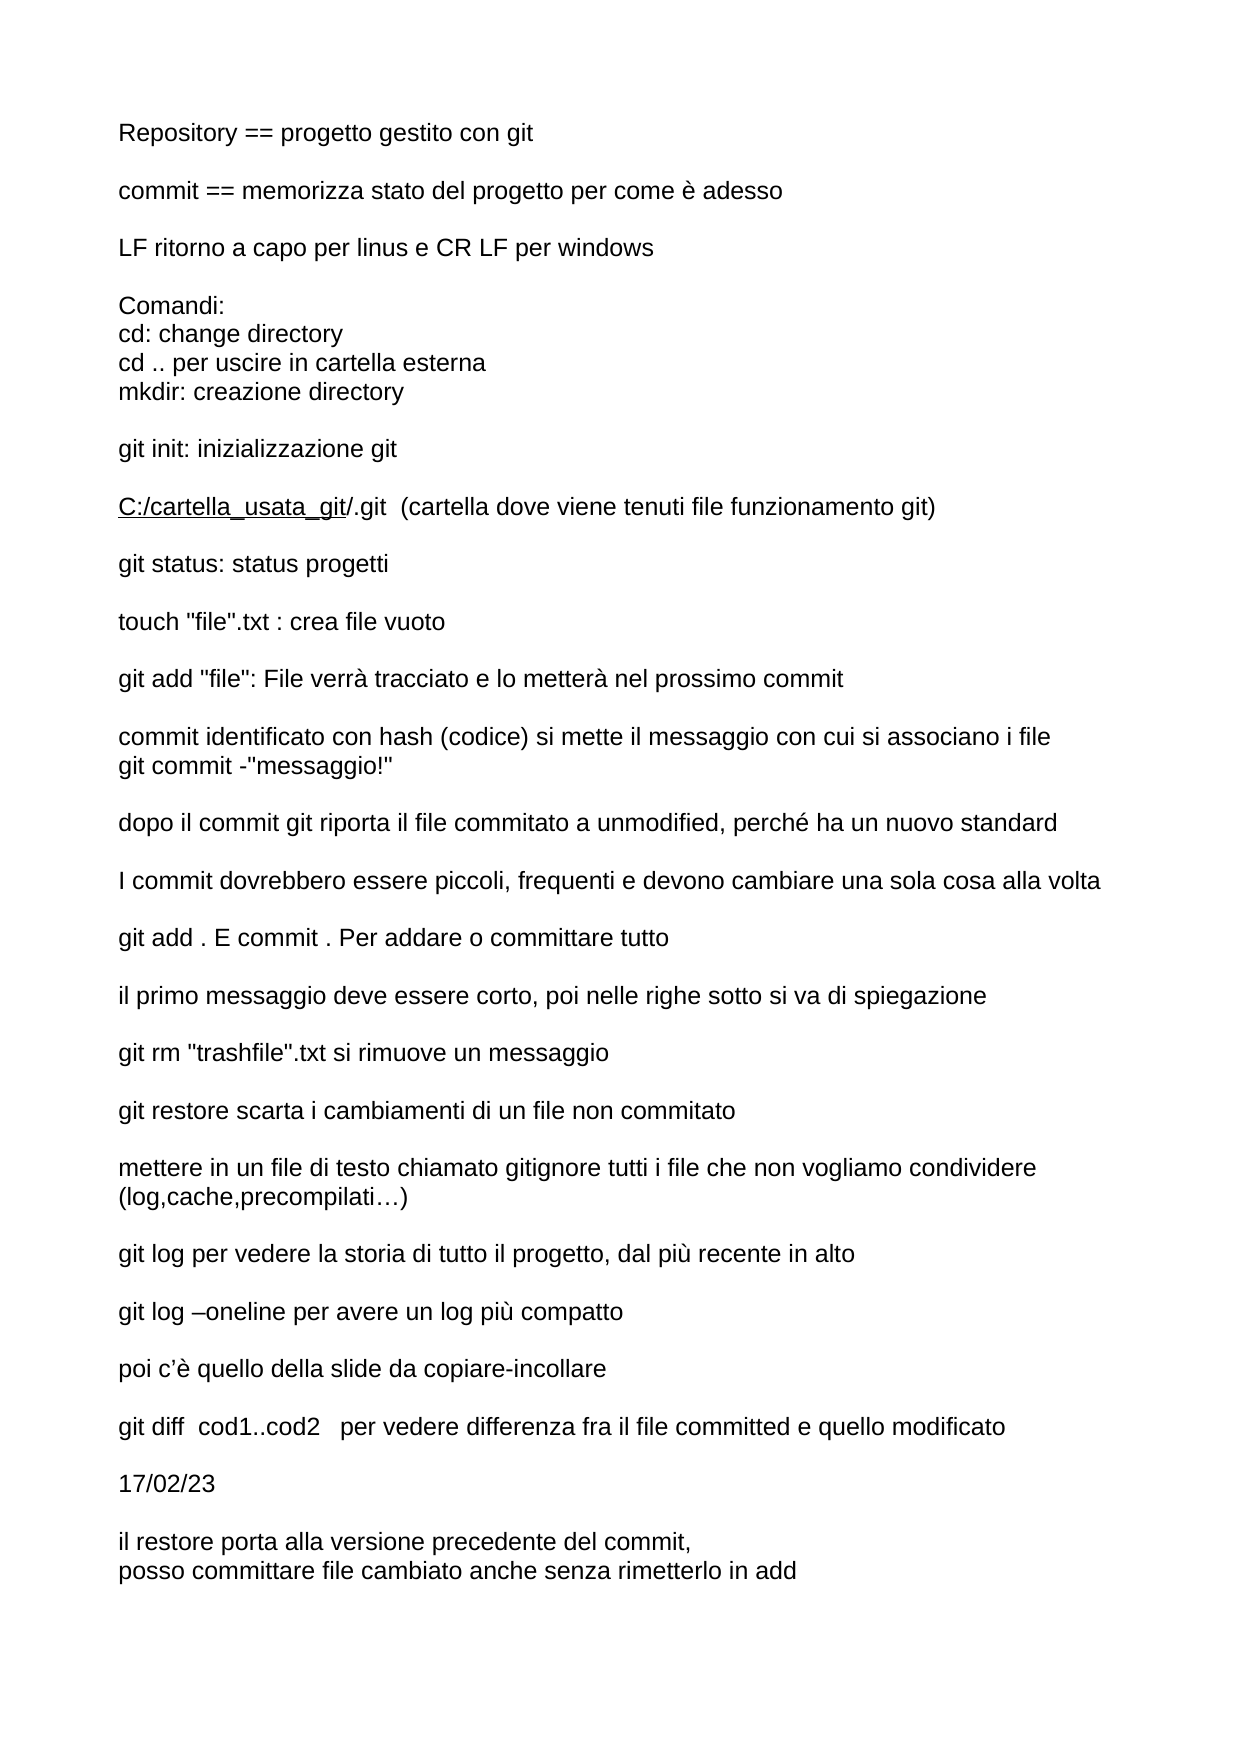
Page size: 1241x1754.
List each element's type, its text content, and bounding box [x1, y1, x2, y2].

text il restore porta alla versione precedente del commit, [118, 1527, 1122, 1556]
text git add . E commit . Per addare o committare tutto [118, 923, 1122, 952]
text Comandi: [118, 291, 1122, 319]
text I commit dovrebbero essere piccoli, frequenti e devono cambiare una sola cosa alla volta [118, 866, 1122, 923]
text touch "file".txt : crea file vuoto [118, 607, 1122, 636]
text 17/02/23 [118, 1469, 1122, 1498]
text poi c’è quello della slide da copiare-incollare [118, 1354, 1122, 1383]
text mettere in un file di testo chiamato gitignore tutti i file che non vogliamo condividere (log,cache,precompilati…) [118, 1153, 1122, 1211]
text commit == memorizza stato del progetto per come è adesso [118, 176, 1122, 204]
text posso committare file cambiato anche senza rimetterlo in add [118, 1556, 1122, 1584]
text cd .. per uscire in cartella esterna [118, 348, 1122, 377]
text cd: change directory [118, 319, 1122, 348]
text il primo messaggio deve essere corto, poi nelle righe sotto si va di spiegazione [118, 981, 1122, 1009]
text git log –oneline per avere un log più compatto [118, 1297, 1122, 1326]
text git diff cod1..cod2 per vedere differenza fra il file committed e quello modificato [118, 1412, 1122, 1441]
text commit identificato con hash (codice) si mette il messaggio con cui si associano i file [118, 722, 1122, 751]
text git rm "trashfile".txt si rimuove un messaggio [118, 1038, 1122, 1067]
text LF ritorno a capo per linus e CR LF per windows [118, 233, 1122, 262]
text git status: status progetti [118, 549, 1122, 578]
text git init: inizializzazione git [118, 434, 1122, 463]
text Repository == progetto gestito con git [118, 118, 1122, 147]
text mkdir: creazione directory [118, 377, 1122, 406]
text git restore scarta i cambiamenti di un file non commitato [118, 1096, 1122, 1124]
text git log per vedere la storia di tutto il progetto, dal più recente in alto [118, 1239, 1122, 1268]
text git commit -"messaggio!" [118, 751, 1122, 779]
text C:/cartella_usata_git/.git (cartella dove viene tenuti file funzionamento git) [118, 492, 1122, 521]
text git add "file": File verrà tracciato e lo metterà nel prossimo commit [118, 664, 1122, 693]
text dopo il commit git riporta il file commitato a unmodified, perché ha un nuovo standard [118, 808, 1122, 837]
